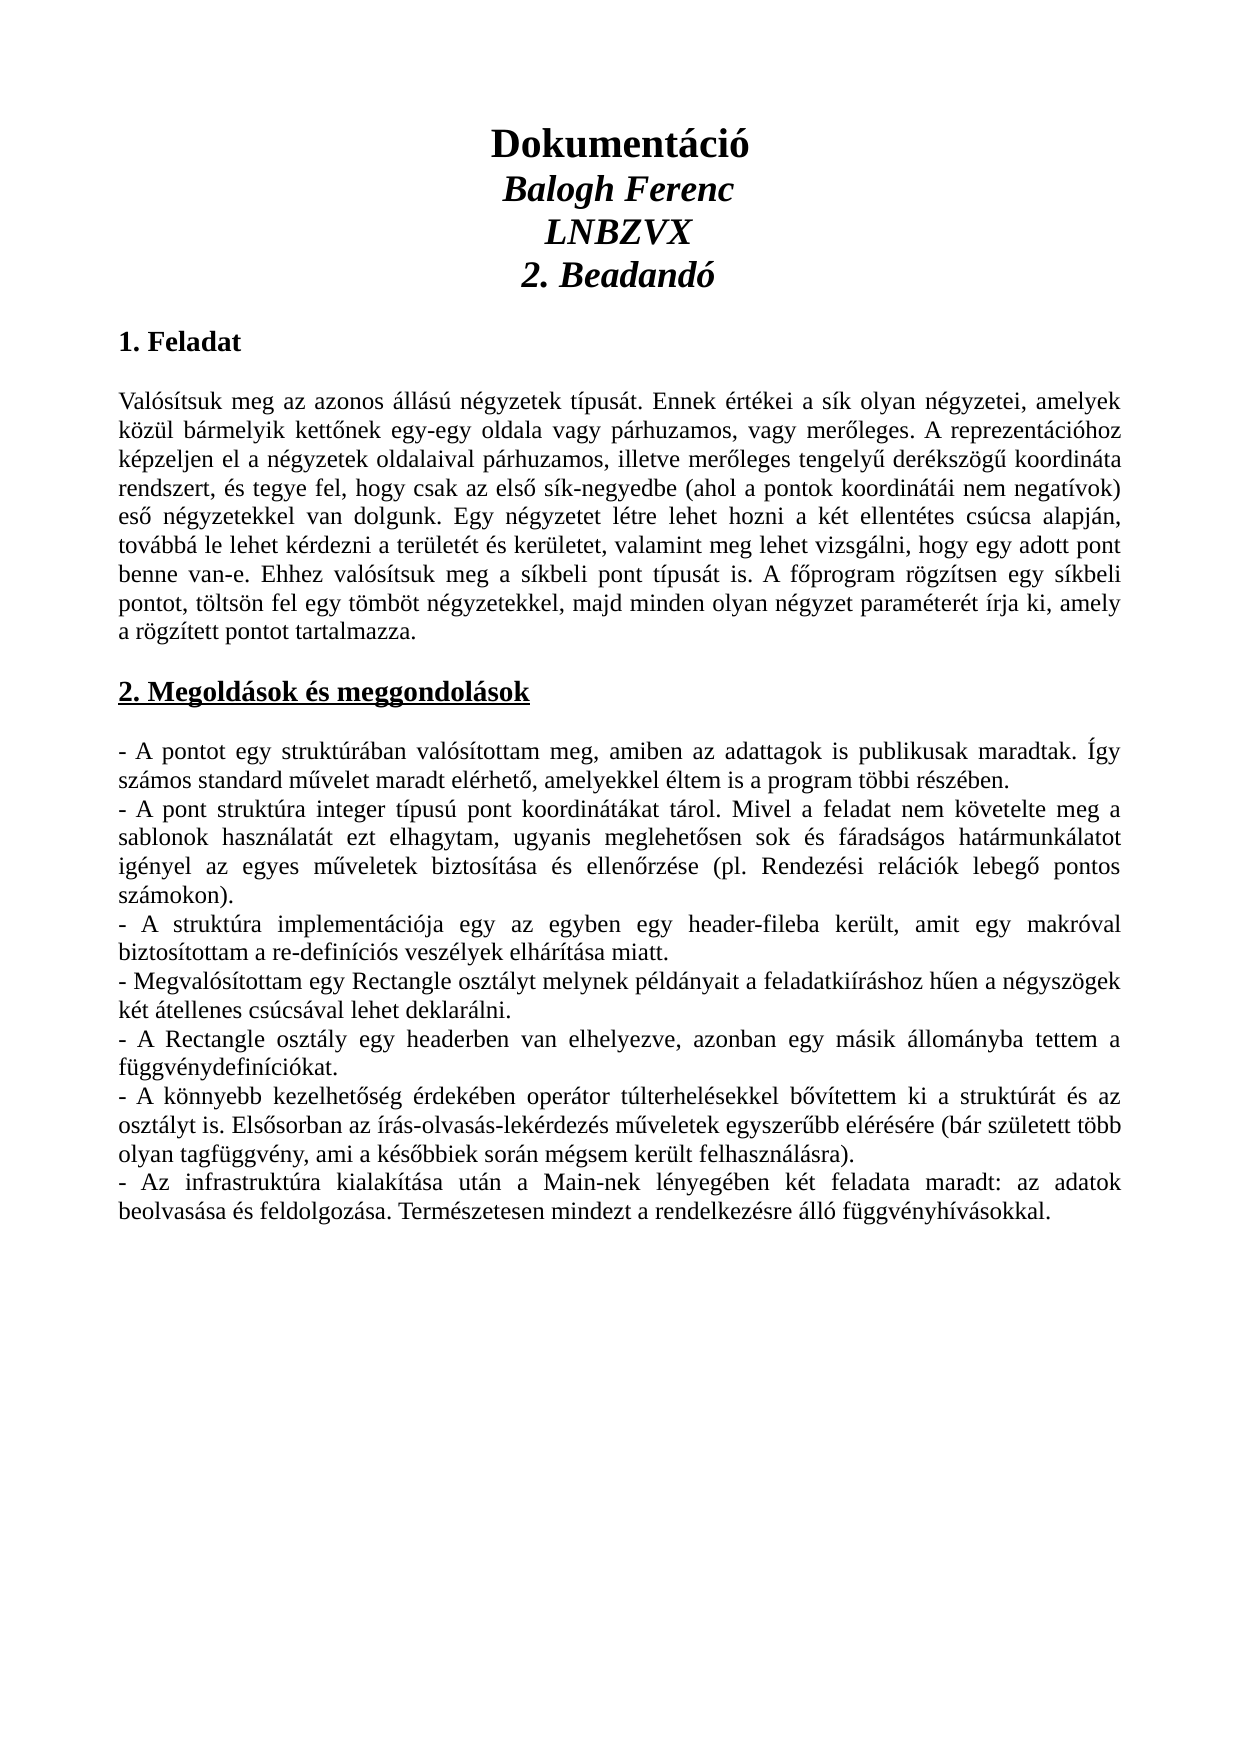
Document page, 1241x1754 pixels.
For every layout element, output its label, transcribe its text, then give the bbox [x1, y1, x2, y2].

text LNBZVX [118, 209, 1122, 252]
text - A könnyebb kezelhetőség érdekében operátor túlterhelésekkel bővítettem ki a struktúrát és az osztályt is. Elsősorban az írás-olvasás-lekérdezés műveletek egyszerűbb elérésére (bár született több olyan tagfüggvény, ami a későbbiek során mégsem került felhasználásra). [118, 1081, 1122, 1167]
text - A pont struktúra integer típusú pont koordinátákat tárol. Mivel a feladat nem követelte meg a sablonok használatát ezt elhagytam, ugyanis meglehetősen sok és fáradságos határmunkálatot igényel az egyes műveletek biztosítása és ellenőrzése (pl. Rendezési relációk lebegő pontos számokon). [118, 794, 1122, 909]
text 1. Feladat [118, 324, 1122, 358]
text - A Rectangle osztály egy headerben van elhelyezve, azonban egy másik állományba tettem a függvénydefiníciókat. [118, 1024, 1122, 1081]
text - A pontot egy struktúrában valósítottam meg, amiben az adattagok is publikusak maradtak. Így számos standard művelet maradt elérhető, amelyekkel éltem is a program többi részében. [118, 736, 1122, 794]
text Balogh Ferenc [118, 166, 1122, 209]
text 2. Megoldások és meggondolások [118, 674, 1122, 707]
text - Az infrastruktúra kialakítása után a Main-nek lényegében két feladata maradt: az adatok beolvasása és feldolgozása. Természetesen mindezt a rendelkezésre álló függvényhívásokkal. [118, 1167, 1122, 1225]
text Valósítsuk meg az azonos állású négyzetek típusát. Ennek értékei a sík olyan négyzetei, amelyek közül bármelyik kettőnek egy-egy oldala vagy párhuzamos, vagy merőleges. A reprezentációhoz képzeljen el a négyzetek oldalaival párhuzamos, illetve merőleges tengelyű derékszögű koordináta rendszert, és tegye fel, hogy csak az első sík-negyedbe (ahol a pontok koordinátái nem negatívok) eső négyzetekkel van dolgunk. Egy négyzetet létre lehet hozni a két ellentétes csúcsa alapján, továbbá le lehet kérdezni a területét és kerületet, valamint meg lehet vizsgálni, hogy egy adott pont benne van-e. Ehhez valósítsuk meg a síkbeli pont típusát is. A főprogram rögzítsen egy síkbeli pontot, töltsön fel egy tömböt négyzetekkel, majd minden olyan négyzet paraméterét írja ki, amely a rögzített pontot tartalmazza. [118, 386, 1122, 645]
text - Megvalósítottam egy Rectangle osztályt melynek példányait a feladatkiíráshoz hűen a négyszögek két átellenes csúcsával lehet deklarálni. [118, 966, 1122, 1024]
text 2. Beadandó [118, 252, 1122, 295]
text - A struktúra implementációja egy az egyben egy header-fileba került, amit egy makróval biztosítottam a re-definíciós veszélyek elhárítása miatt. [118, 909, 1122, 966]
text Dokumentáció [118, 118, 1122, 166]
